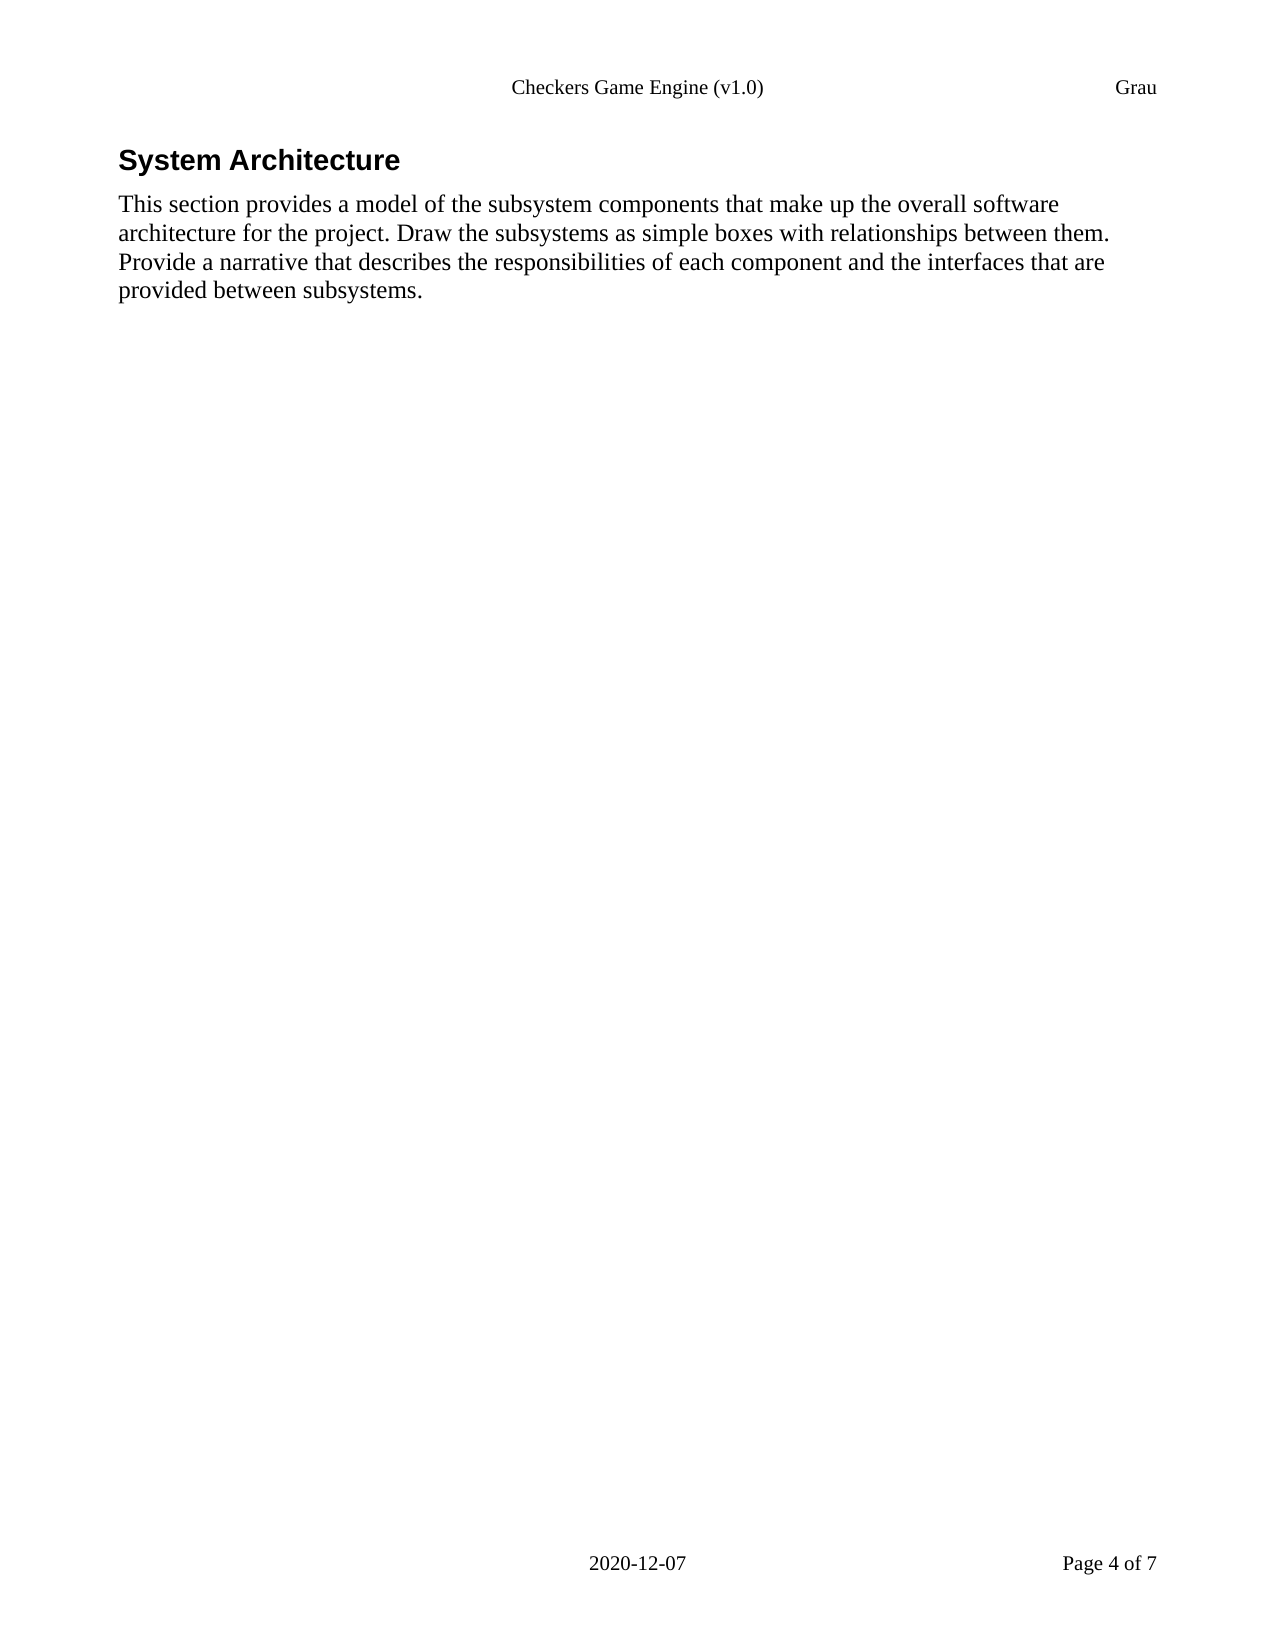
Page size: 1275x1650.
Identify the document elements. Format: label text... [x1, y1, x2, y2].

text This section provides a model of the subsystem components that make up the overall software architecture for the project. Draw the subsystems as simple boxes with relationships between them. Provide a narrative that describes the responsibilities of each component and the interfaces that are provided between subsystems. [118, 189, 1157, 304]
subtitle System Architecture [118, 143, 1157, 177]
